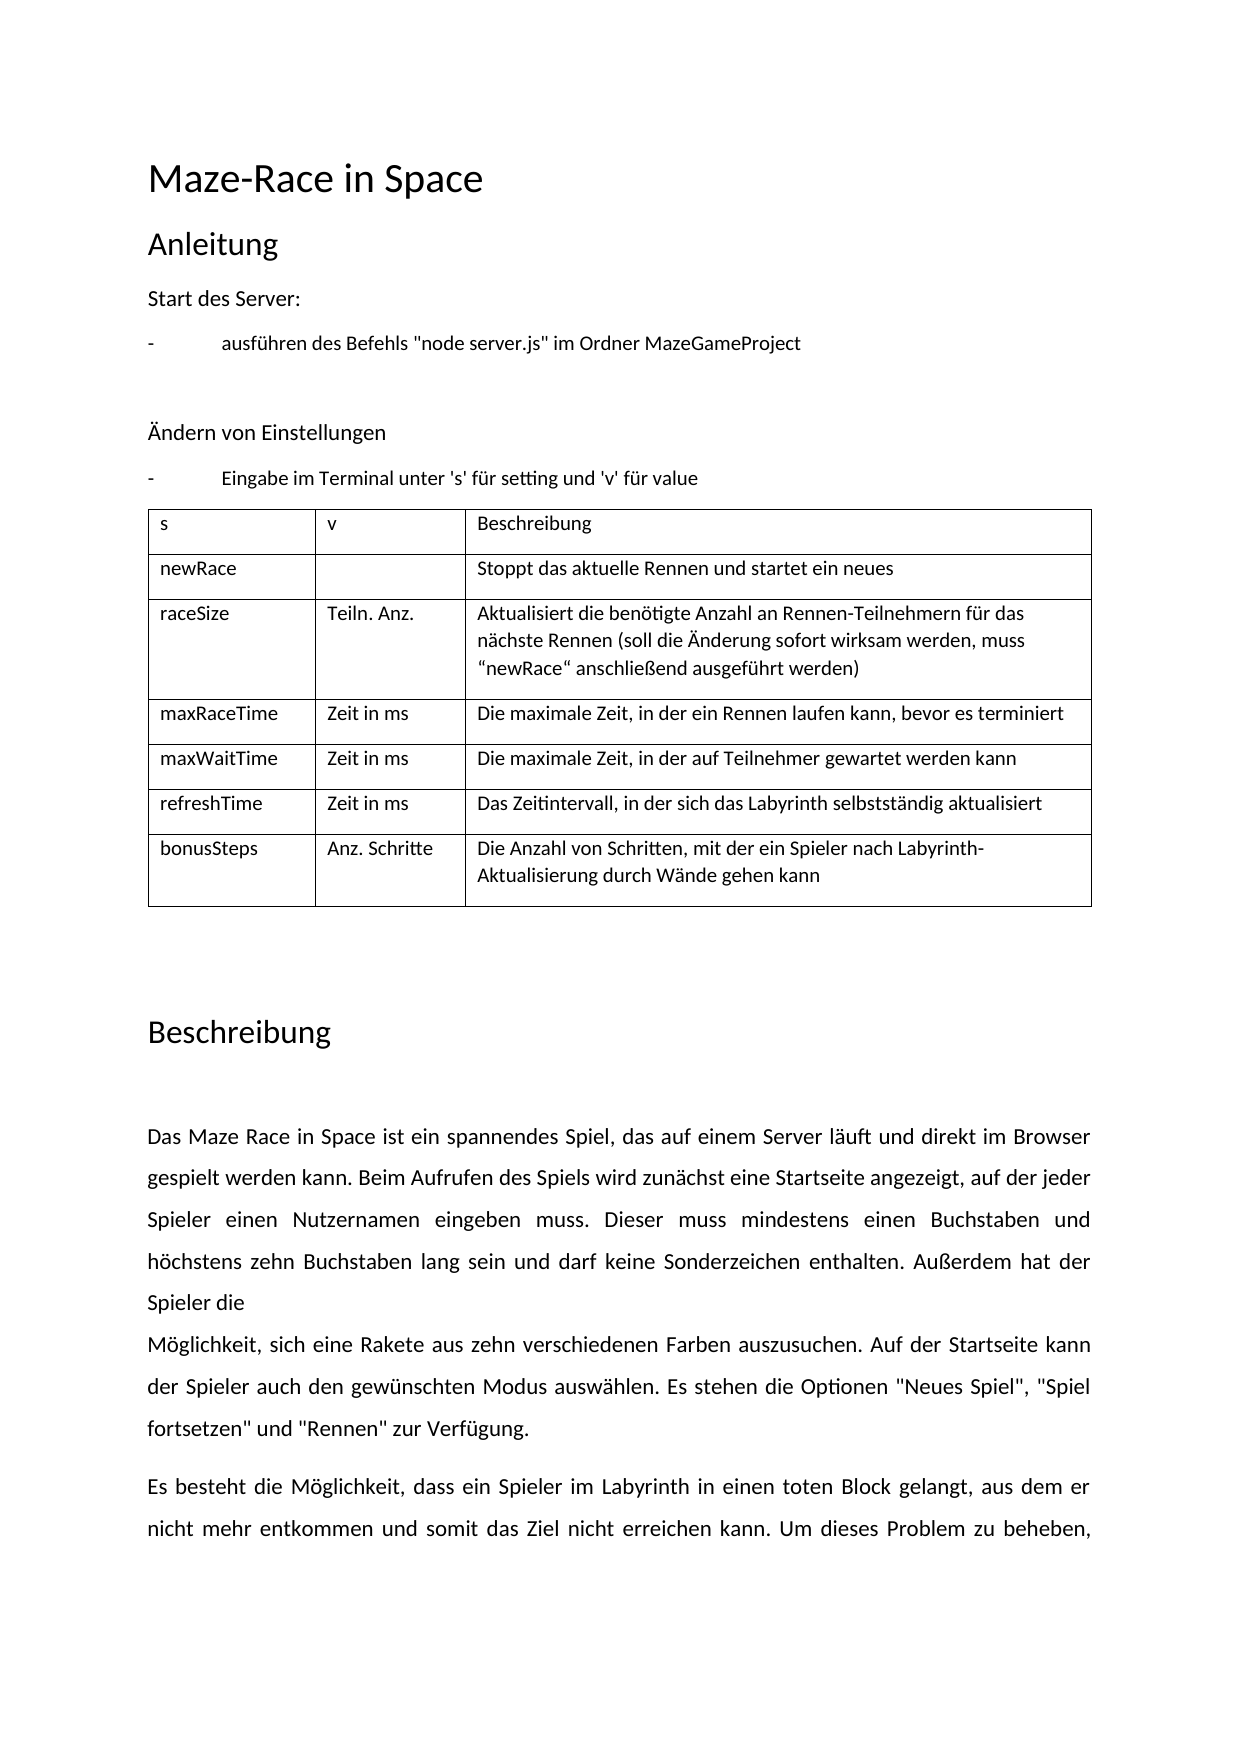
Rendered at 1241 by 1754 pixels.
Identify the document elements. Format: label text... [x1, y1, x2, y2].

table_cell bonusSteps [149, 835, 315, 906]
text Anleitung [148, 223, 1093, 264]
table_cell Stoppt das aktuelle Rennen und startet ein neues [466, 555, 1091, 599]
table_cell maxWaitTime [149, 745, 315, 789]
table_cell Teiln. Anz. [316, 600, 465, 699]
text Maze-Race in Space [148, 152, 1093, 203]
list ausführen des Befehls "node server.js" im Ordner MazeGameProject [148, 330, 1093, 356]
table_header s [149, 510, 315, 554]
table_cell Die maximale Zeit, in der auf Teilnehmer gewartet werden kann [466, 745, 1091, 789]
text Start des Server: [148, 284, 1093, 312]
table_cell [316, 555, 465, 599]
table_header v [316, 510, 465, 554]
text Es besteht die Möglichkeit, dass ein Spieler im Labyrinth in einen toten Block gelangt, aus dem er nicht mehr entkommen und somit das Ziel nicht erreichen kann. Um dieses Problem zu beheben, [147, 1472, 1093, 1542]
table_cell maxRaceTime [149, 700, 315, 744]
table_header Beschreibung [466, 510, 1091, 554]
table_cell refreshTime [149, 790, 315, 834]
table_cell Die maximale Zeit, in der ein Rennen laufen kann, bevor es terminiert [466, 700, 1091, 744]
text Möglichkeit, sich eine Rakete aus zehn verschiedenen Farben auszusuchen. Auf der Startseite kann der Spieler auch den gewünschten Modus auswählen. Es stehen die Optionen "Neues Spiel", "Spiel fortsetzen" und "Rennen" zur Verfügung. [147, 1330, 1093, 1442]
text Ändern von Einstellungen [148, 418, 1093, 447]
table_cell Aktualisiert die benötigte Anzahl an Rennen-Teilnehmern für das nächste Rennen (soll die Änderung sofort wirksam werden, muss “newRace“ anschließend ausgeführt werden) [466, 600, 1091, 699]
list Eingabe im Terminal unter 's' für setting und 'v' für value [148, 465, 1093, 491]
table_cell Das Zeitintervall, in der sich das Labyrinth selbstständig aktualisiert [466, 790, 1091, 834]
table_cell Zeit in ms [316, 700, 465, 744]
text Das Maze Race in Space ist ein spannendes Spiel, das auf einem Server läuft und direkt im Browser gespielt werden kann. Beim Aufrufen des Spiels wird zunächst eine Startseite angezeigt, auf der jeder Spieler einen Nutzernamen eingeben muss. Dieser muss mindestens einen Buchstaben und höchstens zehn Buchstaben lang sein und darf keine Sonderzeichen enthalten. Außerdem hat der Spieler die [147, 1122, 1093, 1317]
table_cell Die Anzahl von Schritten, mit der ein Spieler nach Labyrinth-Aktualisierung durch Wände gehen kann [466, 835, 1091, 906]
table_cell Zeit in ms [316, 790, 465, 834]
table_cell Zeit in ms [316, 745, 465, 789]
table_cell Anz. Schritte [316, 835, 465, 906]
table_cell raceSize [149, 600, 315, 699]
text Beschreibung [148, 1011, 1093, 1052]
table_cell newRace [149, 555, 315, 599]
